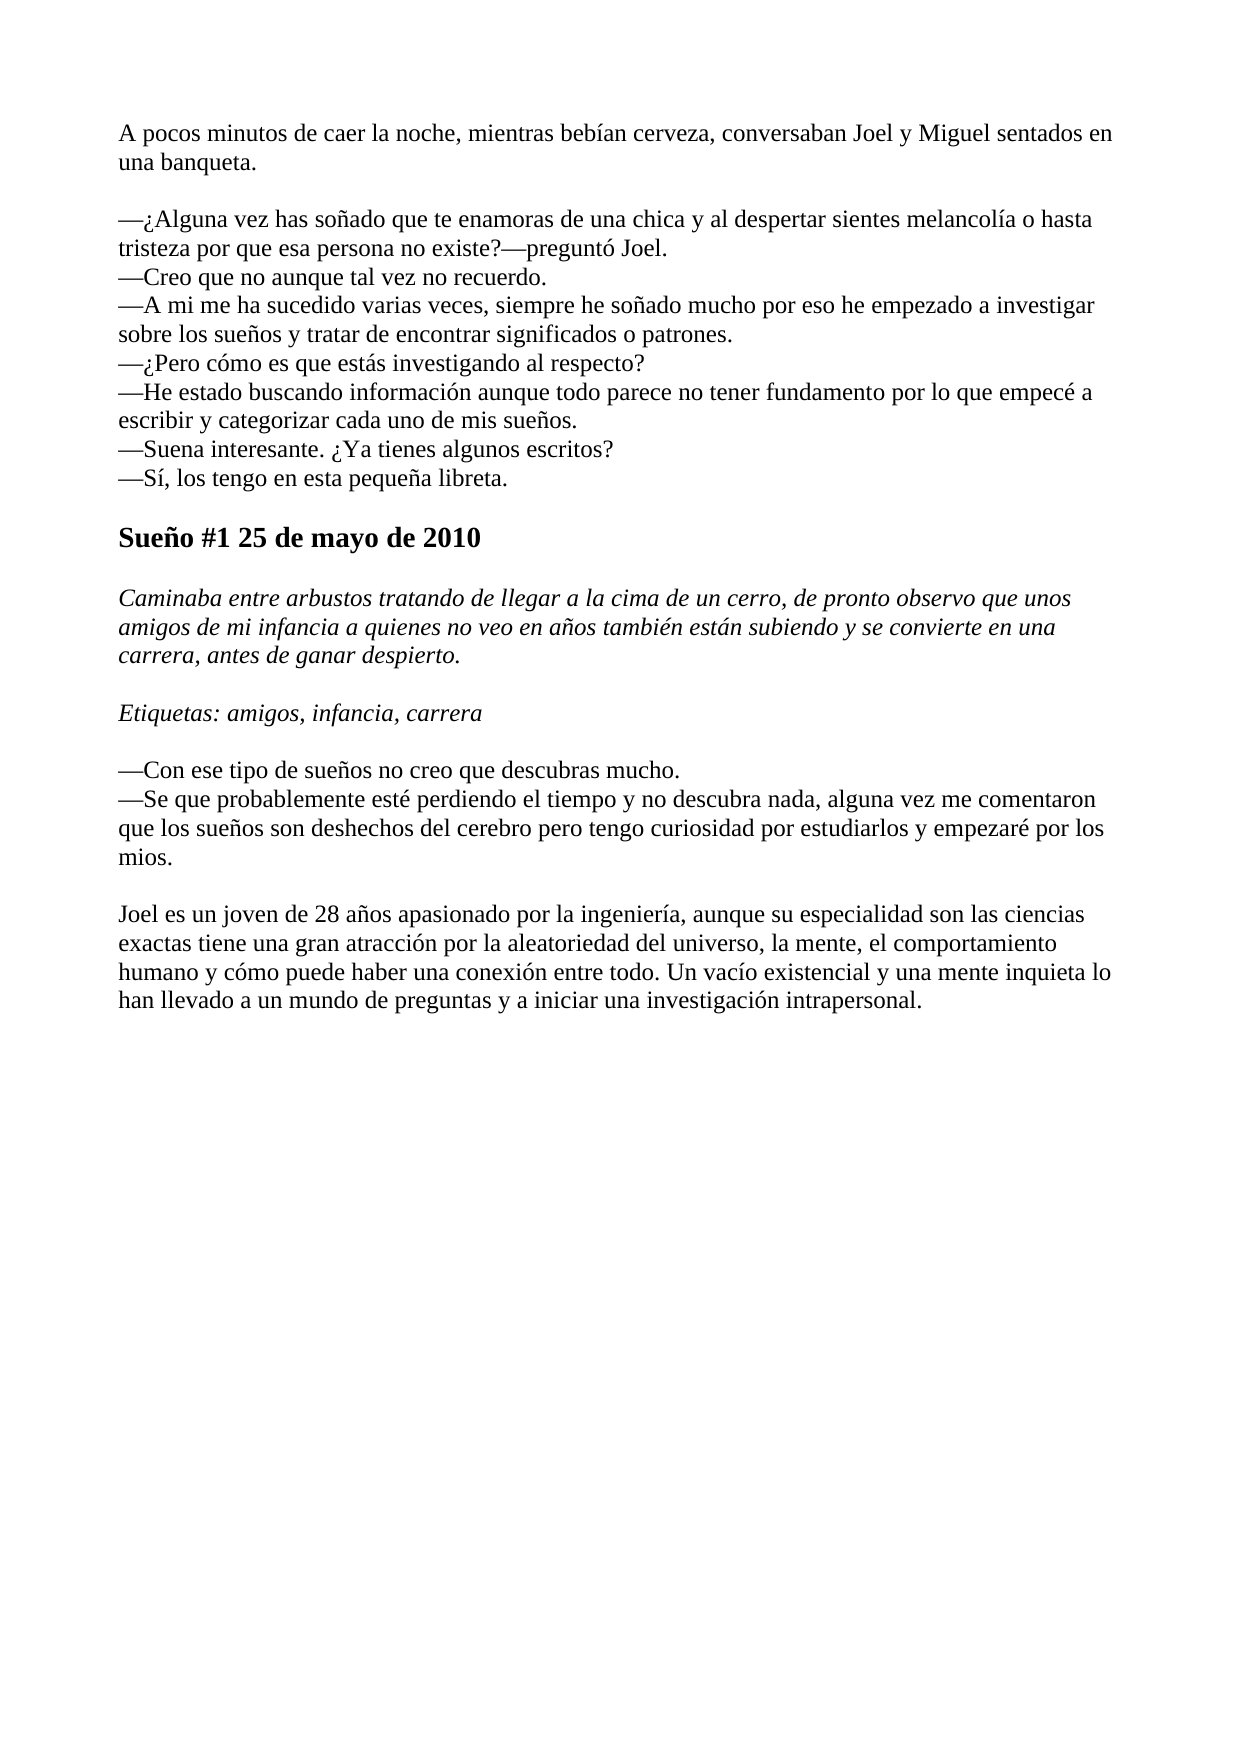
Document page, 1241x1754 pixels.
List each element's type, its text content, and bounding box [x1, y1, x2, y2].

text —Suena interesante. ¿Ya tienes algunos escritos? [118, 434, 1122, 463]
text Joel es un joven de 28 años apasionado por la ingeniería, aunque su especialidad son las ciencias exactas tiene una gran atracción por la aleatoriedad del universo, la mente, el comportamiento humano y cómo puede haber una conexión entre todo. Un vacío existencial y una mente inquieta lo han llevado a un mundo de preguntas y a iniciar una investigación intrapersonal. [118, 899, 1122, 1014]
text A pocos minutos de caer la noche, mientras bebían cerveza, conversaban Joel y Miguel sentados en una banqueta. [118, 118, 1122, 176]
text —¿Pero cómo es que estás investigando al respecto? [118, 348, 1122, 377]
text Caminaba entre arbustos tratando de llegar a la cima de un cerro, de pronto observo que unos amigos de mi infancia a quienes no veo en años también están subiendo y se convierte en una carrera, antes de ganar despierto. [118, 583, 1122, 669]
text —¿Alguna vez has soñado que te enamoras de una chica y al despertar sientes melancolía o hasta tristeza por que esa persona no existe?—preguntó Joel. —Creo que no aunque tal vez no recuerdo. [118, 204, 1122, 291]
text —Se que probablemente esté perdiendo el tiempo y no descubra nada, alguna vez me comentaron que los sueños son deshechos del cerebro pero tengo curiosidad por estudiarlos y empezaré por los mios. [118, 784, 1122, 870]
text Etiquetas: amigos, infancia, carrera [118, 698, 1122, 727]
text —Sí, los tengo en esta pequeña libreta. [118, 463, 1122, 492]
text —A mi me ha sucedido varias veces, siempre he soñado mucho por eso he empezado a investigar sobre los sueños y tratar de encontrar significados o patrones. [118, 291, 1122, 348]
subtitle Sueño #1 25 de mayo de 2010 [118, 521, 1122, 554]
text —Con ese tipo de sueños no creo que descubras mucho. [118, 755, 1122, 784]
text —He estado buscando información aunque todo parece no tener fundamento por lo que empecé a escribir y categorizar cada uno de mis sueños. [118, 377, 1122, 434]
